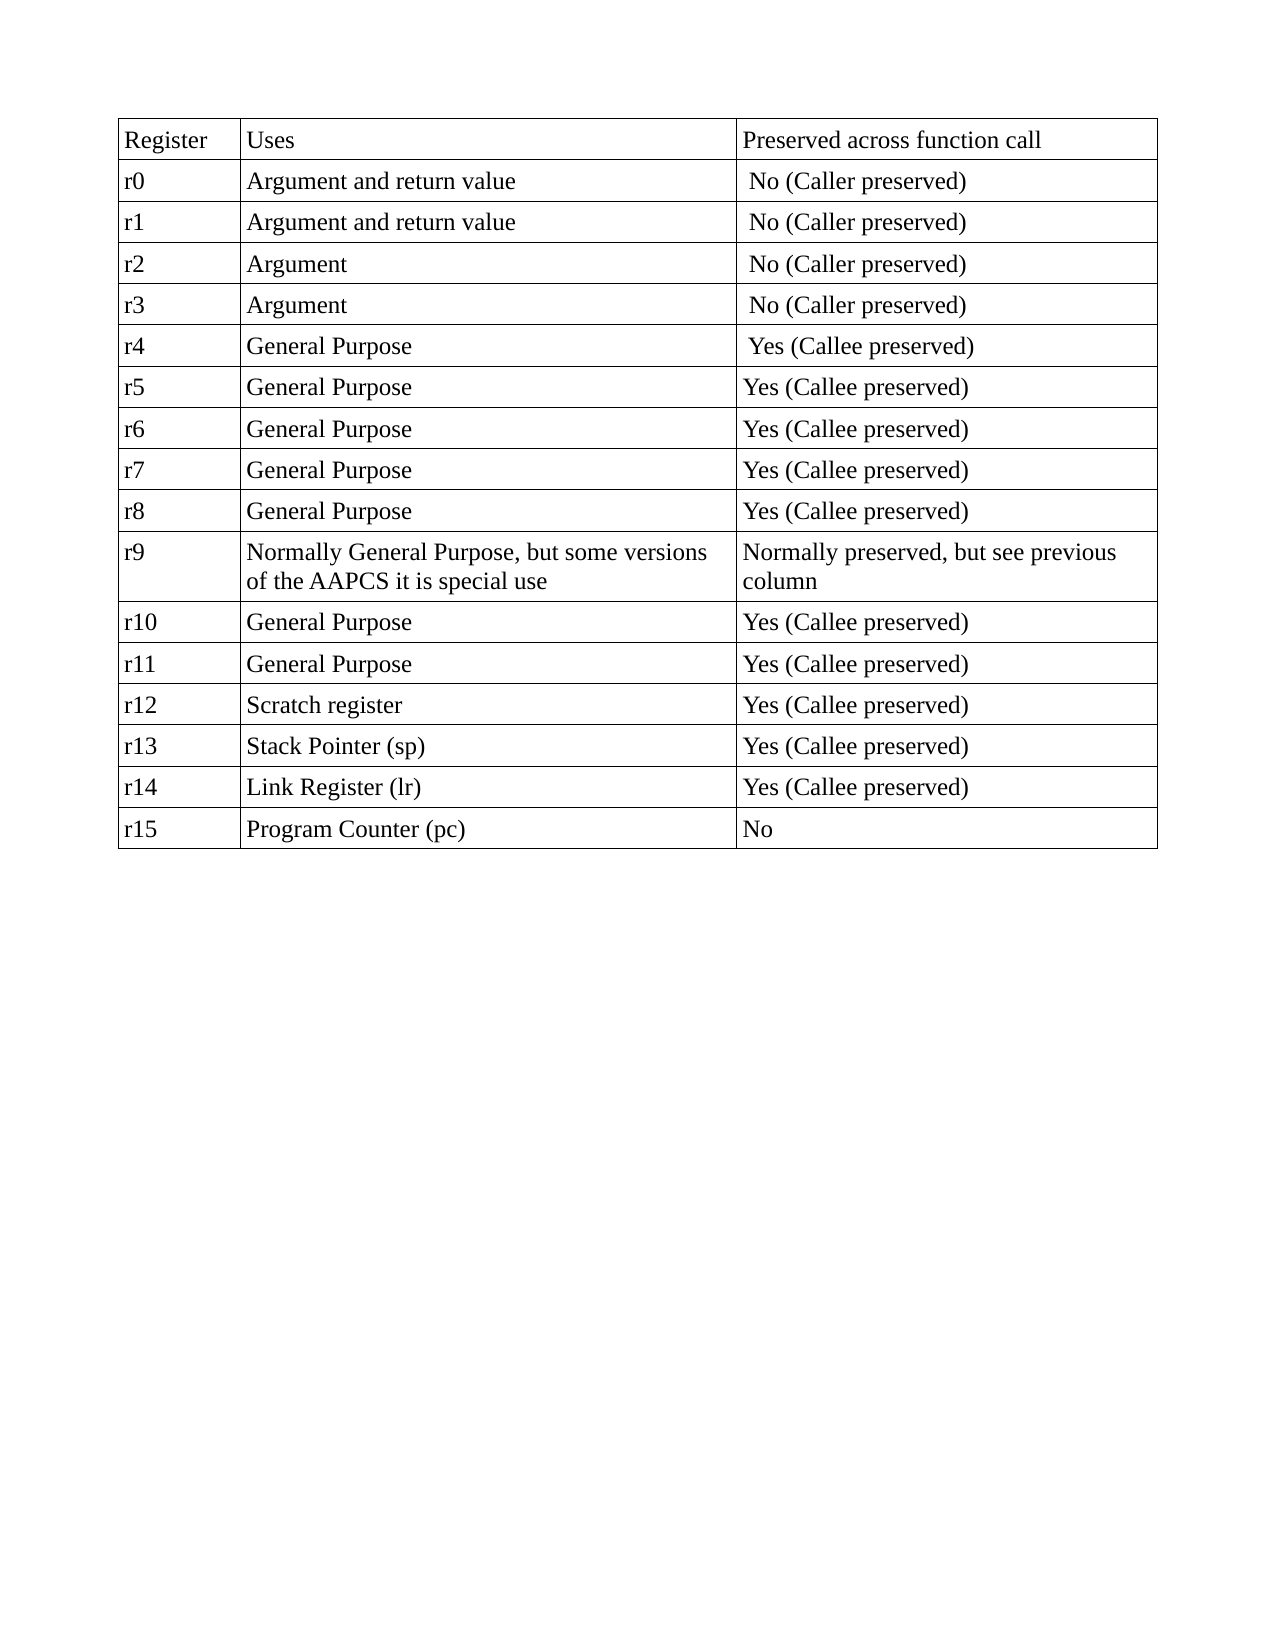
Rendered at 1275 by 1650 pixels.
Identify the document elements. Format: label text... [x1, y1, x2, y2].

table_cell General Purpose [241, 490, 736, 531]
table_cell r8 [119, 490, 240, 531]
table_cell r13 [119, 725, 240, 766]
table_cell Yes (Callee preserved) [737, 490, 1157, 531]
table_header Preserved across function call [737, 119, 1157, 159]
table_cell r6 [119, 408, 240, 448]
table_cell No (Caller preserved) [737, 202, 1157, 242]
table_cell Yes (Callee preserved) [737, 367, 1157, 407]
table_cell Argument and return value [241, 160, 736, 201]
table_cell Program Counter (pc) [241, 808, 736, 848]
table_cell r7 [119, 449, 240, 489]
table_cell General Purpose [241, 325, 736, 366]
table_cell Link Register (lr) [241, 767, 736, 807]
table_cell Yes (Callee preserved) [737, 449, 1157, 489]
table_cell Argument [241, 284, 736, 324]
table_cell r2 [119, 243, 240, 283]
table_cell Yes (Callee preserved) [737, 602, 1157, 642]
table_cell Yes (Callee preserved) [737, 684, 1157, 724]
table_header Uses [241, 119, 736, 159]
table_cell Yes (Callee preserved) [737, 643, 1157, 683]
table_cell r0 [119, 160, 240, 201]
table_cell No (Caller preserved) [737, 160, 1157, 201]
table_cell Argument [241, 243, 736, 283]
table_cell r3 [119, 284, 240, 324]
table_cell Yes (Callee preserved) [737, 408, 1157, 448]
table_cell General Purpose [241, 408, 736, 448]
table_cell Stack Pointer (sp) [241, 725, 736, 766]
table_cell Yes (Callee preserved) [737, 325, 1157, 366]
table_cell r11 [119, 643, 240, 683]
table_cell r12 [119, 684, 240, 724]
table_cell Yes (Callee preserved) [737, 767, 1157, 807]
table_cell r14 [119, 767, 240, 807]
table_cell Normally General Purpose, but some versions of the AAPCS it is special use [241, 532, 736, 601]
table_cell r10 [119, 602, 240, 642]
table_cell Yes (Callee preserved) [737, 725, 1157, 766]
table_cell No [737, 808, 1157, 848]
table_cell r5 [119, 367, 240, 407]
table_cell General Purpose [241, 449, 736, 489]
table_cell General Purpose [241, 367, 736, 407]
table_cell General Purpose [241, 602, 736, 642]
table_cell r4 [119, 325, 240, 366]
table_cell No (Caller preserved) [737, 284, 1157, 324]
table_cell No (Caller preserved) [737, 243, 1157, 283]
table_cell General Purpose [241, 643, 736, 683]
table_cell Normally preserved, but see previous column [737, 532, 1157, 601]
table_cell r1 [119, 202, 240, 242]
table_cell Argument and return value [241, 202, 736, 242]
table_cell r15 [119, 808, 240, 848]
table_header Register [119, 119, 240, 159]
table_cell Scratch register [241, 684, 736, 724]
table_cell r9 [119, 532, 240, 601]
